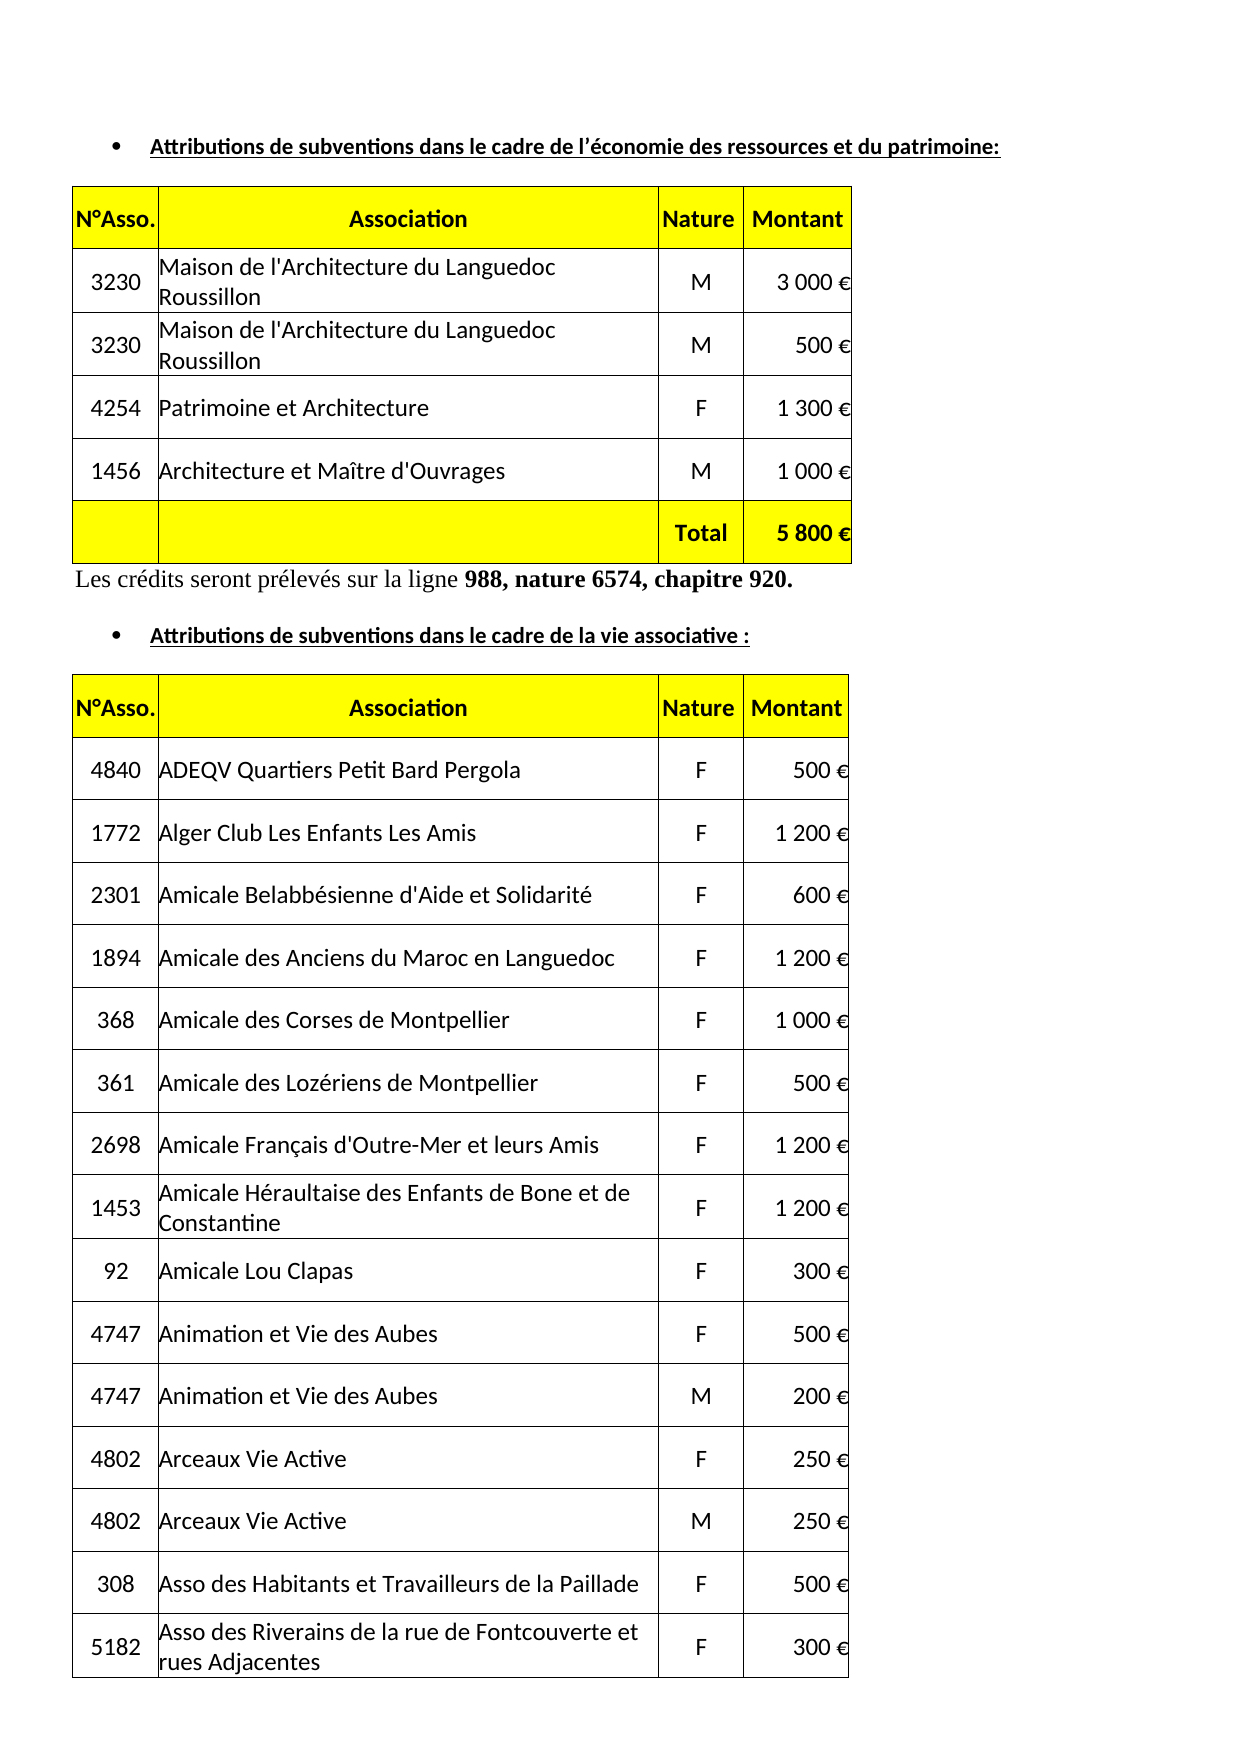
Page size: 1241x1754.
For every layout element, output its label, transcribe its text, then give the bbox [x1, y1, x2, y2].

table_cell Amicale des Corses de Montpellier [159, 988, 658, 1049]
table_cell 250 € [744, 1427, 848, 1488]
table_cell 2301 [73, 863, 158, 924]
table_cell 5 800 € [744, 501, 851, 563]
table_cell M [659, 439, 743, 500]
table_cell 1453 [73, 1175, 158, 1238]
table_cell 500 € [744, 1050, 848, 1112]
table_cell Alger Club Les Enfants Les Amis [159, 800, 658, 862]
table_cell Amicale Lou Clapas [159, 1239, 658, 1301]
table_cell 250 € [744, 1489, 848, 1551]
table_cell [73, 501, 158, 563]
table_cell F [659, 1427, 743, 1488]
table_cell 1 200 € [744, 1175, 848, 1238]
table_cell 500 € [744, 313, 851, 375]
table_cell Maison de l'Architecture du Languedoc Roussillon [159, 249, 658, 312]
table_cell Arceaux Vie Active [159, 1489, 658, 1551]
table_cell 2698 [73, 1113, 158, 1174]
table_cell 3230 [73, 249, 158, 312]
table_cell 4747 [73, 1302, 158, 1363]
table_cell Total [659, 501, 743, 563]
table_header Nature [659, 675, 743, 737]
table_cell F [659, 1302, 743, 1363]
table_cell F [659, 738, 743, 799]
table_cell F [659, 1239, 743, 1301]
table_header N°Asso. [73, 675, 158, 737]
table_cell 368 [73, 988, 158, 1049]
text Les crédits seront prélevés sur la ligne 988, nature 6574, chapitre 920. [75, 564, 1165, 593]
table_cell Arceaux Vie Active [159, 1427, 658, 1488]
table_cell F [659, 863, 743, 924]
table_cell F [659, 800, 743, 862]
table_cell 500 € [744, 738, 848, 799]
table_cell Patrimoine et Architecture [159, 376, 658, 438]
table_cell 4802 [73, 1489, 158, 1551]
table_cell 1772 [73, 800, 158, 862]
table_cell 1456 [73, 439, 158, 500]
table_cell F [659, 1113, 743, 1174]
table_cell 1 200 € [744, 800, 848, 862]
table_cell Amicale des Lozériens de Montpellier [159, 1050, 658, 1112]
table_cell 4802 [73, 1427, 158, 1488]
table_cell 200 € [744, 1364, 848, 1426]
table_cell Maison de l'Architecture du Languedoc Roussillon [159, 313, 658, 375]
table_cell F [659, 1175, 743, 1238]
table_cell 300 € [744, 1239, 848, 1301]
table_cell F [659, 1050, 743, 1112]
table_cell M [659, 249, 743, 312]
table_cell F [659, 1614, 743, 1677]
table_cell 5182 [73, 1614, 158, 1677]
table_header N°Asso. [73, 187, 158, 248]
table_cell 308 [73, 1552, 158, 1613]
table_cell M [659, 1364, 743, 1426]
table_cell Amicale Belabbésienne d'Aide et Solidarité [159, 863, 658, 924]
table_cell 500 € [744, 1552, 848, 1613]
table_cell 1 000 € [744, 439, 851, 500]
table_cell 1 200 € [744, 925, 848, 987]
table_cell M [659, 313, 743, 375]
table_cell 92 [73, 1239, 158, 1301]
table_header Association [159, 675, 658, 737]
table_cell ADEQV Quartiers Petit Bard Pergola [159, 738, 658, 799]
table_cell 1 200 € [744, 1113, 848, 1174]
table_cell [159, 501, 658, 563]
table_cell Architecture et Maître d'Ouvrages [159, 439, 658, 500]
table_cell Animation et Vie des Aubes [159, 1302, 658, 1363]
table_cell 1 300 € [744, 376, 851, 438]
table_cell 4840 [73, 738, 158, 799]
table_cell Animation et Vie des Aubes [159, 1364, 658, 1426]
table_cell F [659, 988, 743, 1049]
table_header Association [159, 187, 658, 248]
table_cell 4747 [73, 1364, 158, 1426]
table_cell Amicale des Anciens du Maroc en Languedoc [159, 925, 658, 987]
table_cell 3230 [73, 313, 158, 375]
table_cell 1 000 € [744, 988, 848, 1049]
table_cell F [659, 1552, 743, 1613]
table_cell M [659, 1489, 743, 1551]
table_header Nature [659, 187, 743, 248]
list Attributions de subventions dans le cadre de la vie associative : [112, 621, 1165, 649]
table_cell Asso des Habitants et Travailleurs de la Paillade [159, 1552, 658, 1613]
table_cell F [659, 925, 743, 987]
table_cell 4254 [73, 376, 158, 438]
table_cell 600 € [744, 863, 848, 924]
table_header Montant [744, 675, 848, 737]
table_cell Amicale Héraultaise des Enfants de Bone et de Constantine [159, 1175, 658, 1238]
table_cell 361 [73, 1050, 158, 1112]
table_header Montant [744, 187, 851, 248]
table_cell Amicale Français d'Outre-Mer et leurs Amis [159, 1113, 658, 1174]
table_cell 300 € [744, 1614, 848, 1677]
table_cell F [659, 376, 743, 438]
table_cell 3 000 € [744, 249, 851, 312]
table_cell 1894 [73, 925, 158, 987]
list Attributions de subventions dans le cadre de l’économie des ressources et du patrimoine: [112, 132, 1165, 161]
table_cell Asso des Riverains de la rue de Fontcouverte et rues Adjacentes [159, 1614, 658, 1677]
table_cell 500 € [744, 1302, 848, 1363]
